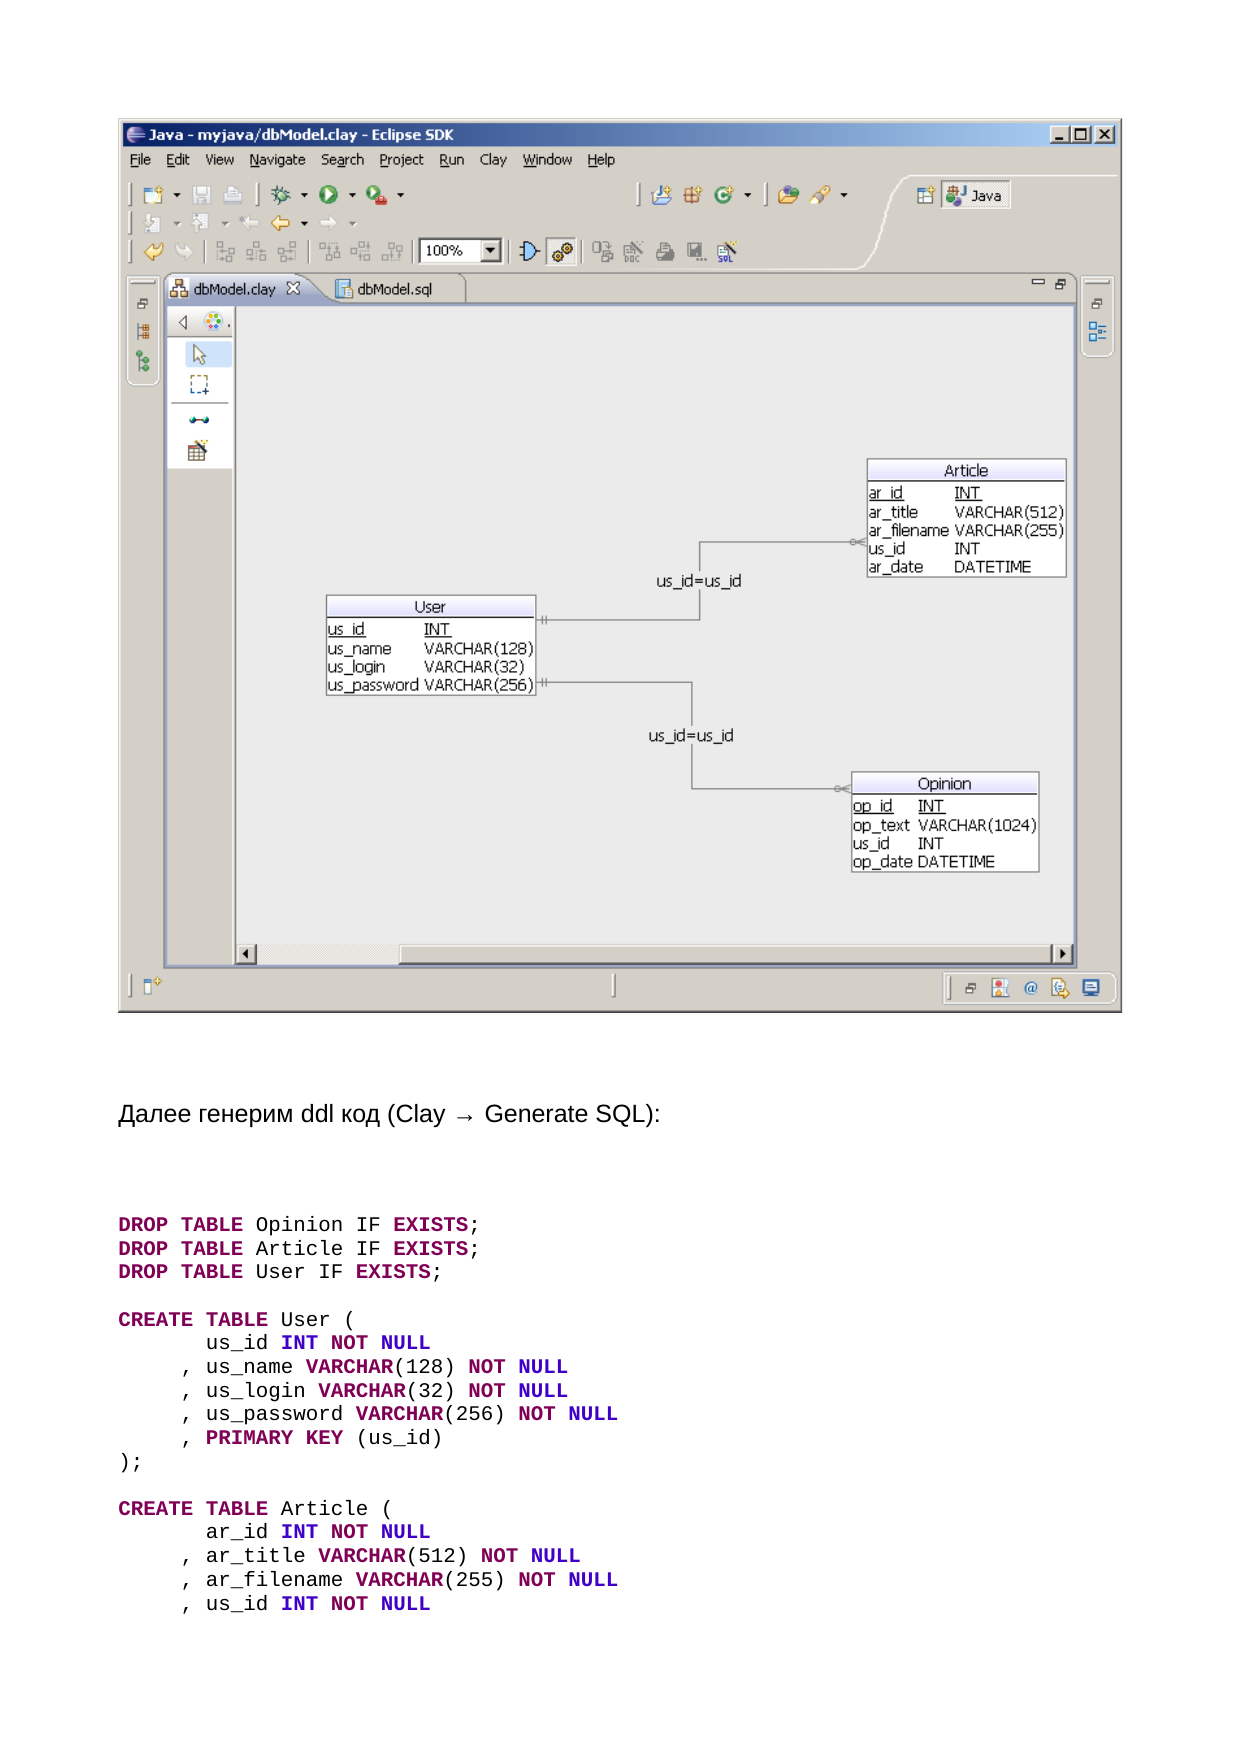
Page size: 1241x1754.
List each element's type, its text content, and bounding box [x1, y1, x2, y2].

text DROP TABLE Article IF EXISTS; [118, 1238, 1122, 1261]
text , us_login VARCHAR(32) NOT NULL [118, 1380, 1122, 1403]
text CREATE TABLE User ( [118, 1309, 1122, 1332]
text , PRIMARY KEY (us_id) [118, 1427, 1122, 1451]
text , us_password VARCHAR(256) NOT NULL [118, 1403, 1122, 1427]
text DROP TABLE User IF EXISTS; [118, 1261, 1122, 1285]
text , ar_title VARCHAR(512) NOT NULL [118, 1545, 1122, 1569]
text Далее генерим ddl код (Clay → Generate SQL): [118, 1099, 1122, 1128]
picture [118, 118, 1123, 1013]
text , us_id INT NOT NULL [118, 1592, 1122, 1616]
text us_id INT NOT NULL [118, 1332, 1122, 1356]
text DROP TABLE Opinion IF EXISTS; [118, 1214, 1122, 1238]
text , us_name VARCHAR(128) NOT NULL [118, 1356, 1122, 1380]
text ar_id INT NOT NULL [118, 1522, 1122, 1545]
text CREATE TABLE Article ( [118, 1498, 1122, 1522]
text ); [118, 1451, 1122, 1474]
text , ar_filename VARCHAR(255) NOT NULL [118, 1569, 1122, 1592]
